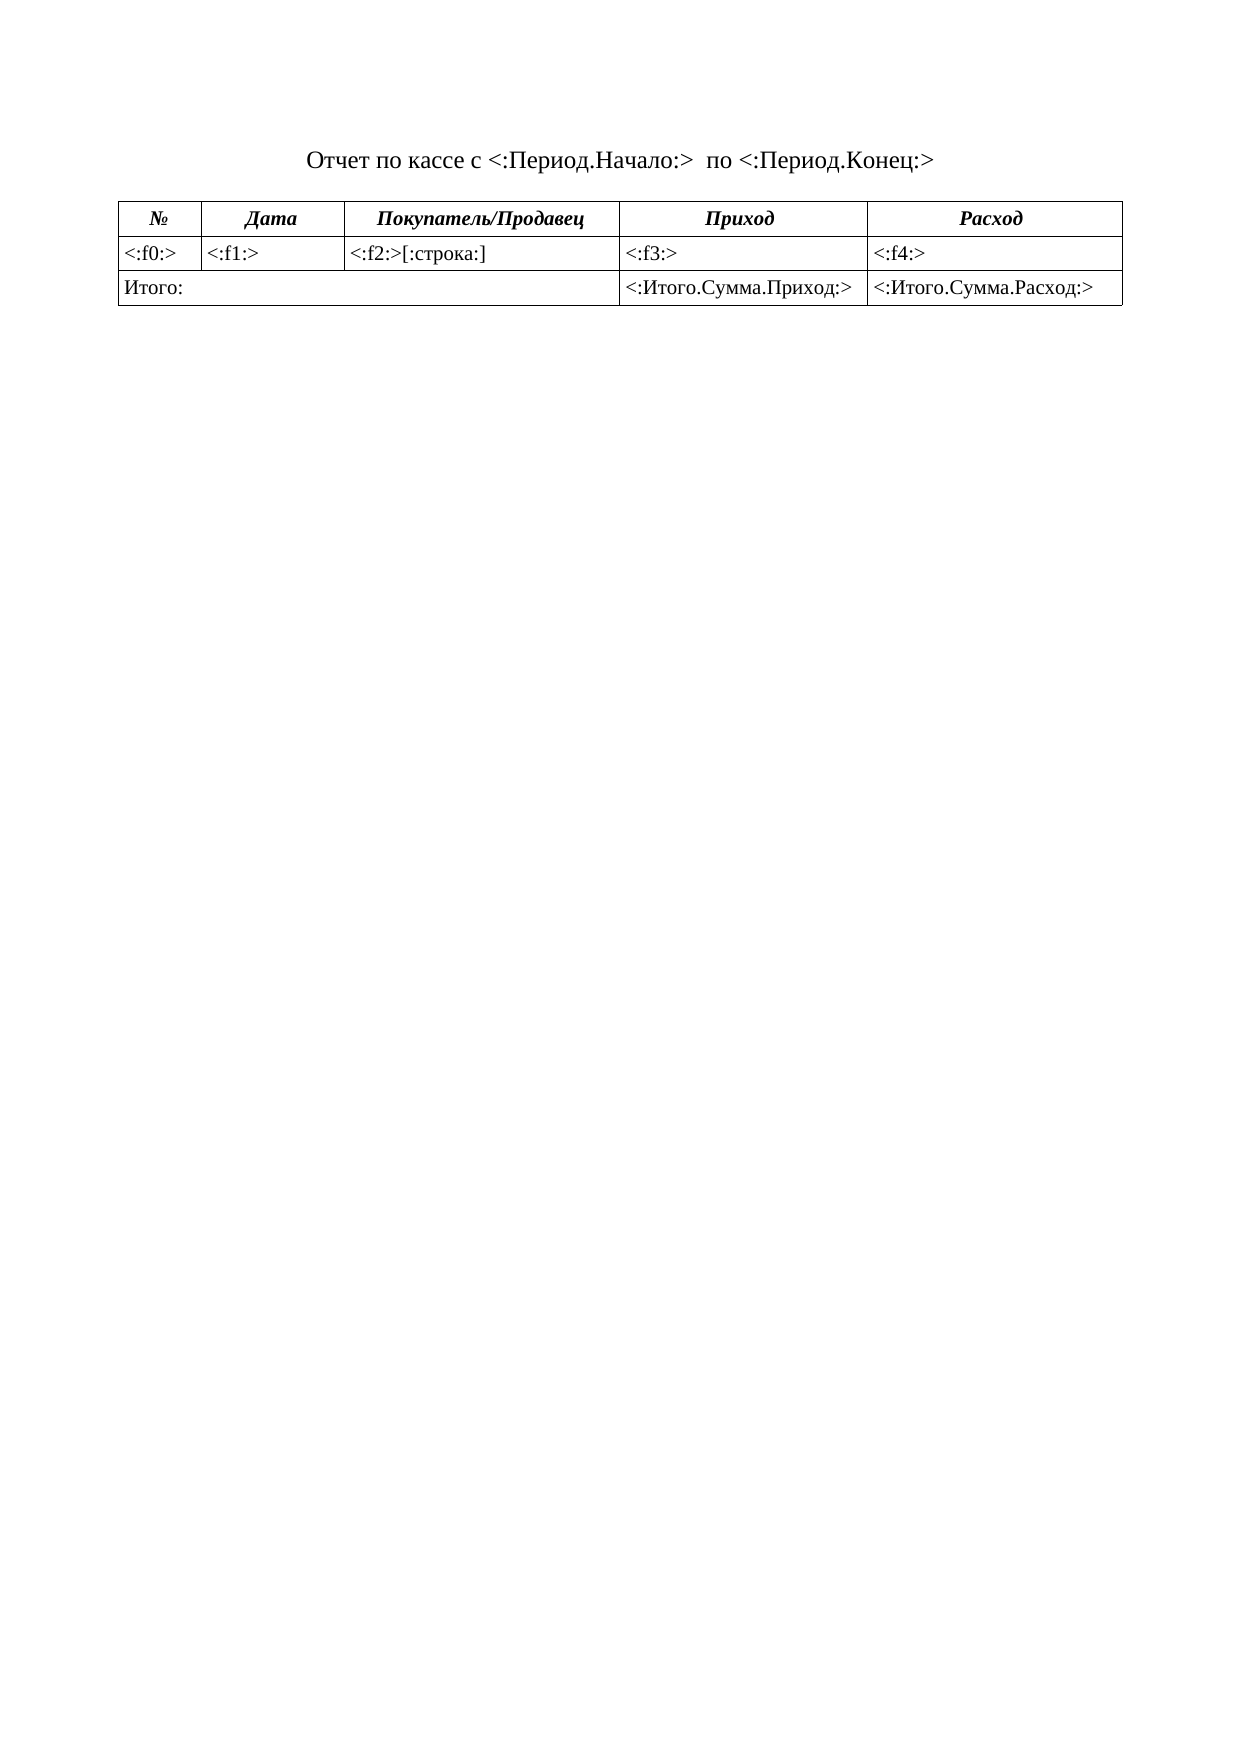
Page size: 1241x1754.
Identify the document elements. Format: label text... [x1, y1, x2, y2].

table_header № [119, 202, 201, 236]
table_cell Итого: [119, 271, 619, 305]
table_cell <:f3:> [620, 237, 867, 270]
table_header Дата [202, 202, 344, 236]
table_header Расход [868, 202, 1122, 236]
table_cell <:Итого.Сумма.Приход:> [620, 271, 867, 305]
table_header Приход [620, 202, 867, 236]
table_cell <:f0:> [119, 237, 201, 270]
text Отчет по кассе с <:Период.Начало:> по <:Период.Конец:> [118, 146, 1122, 173]
table_cell <:f2:>[:строка:] [345, 237, 619, 270]
table_header Покупатель/Продавец [345, 202, 619, 236]
table_cell <:Итого.Сумма.Расход:> [868, 271, 1122, 305]
table_cell <:f1:> [202, 237, 344, 270]
table_cell <:f4:> [868, 237, 1122, 270]
